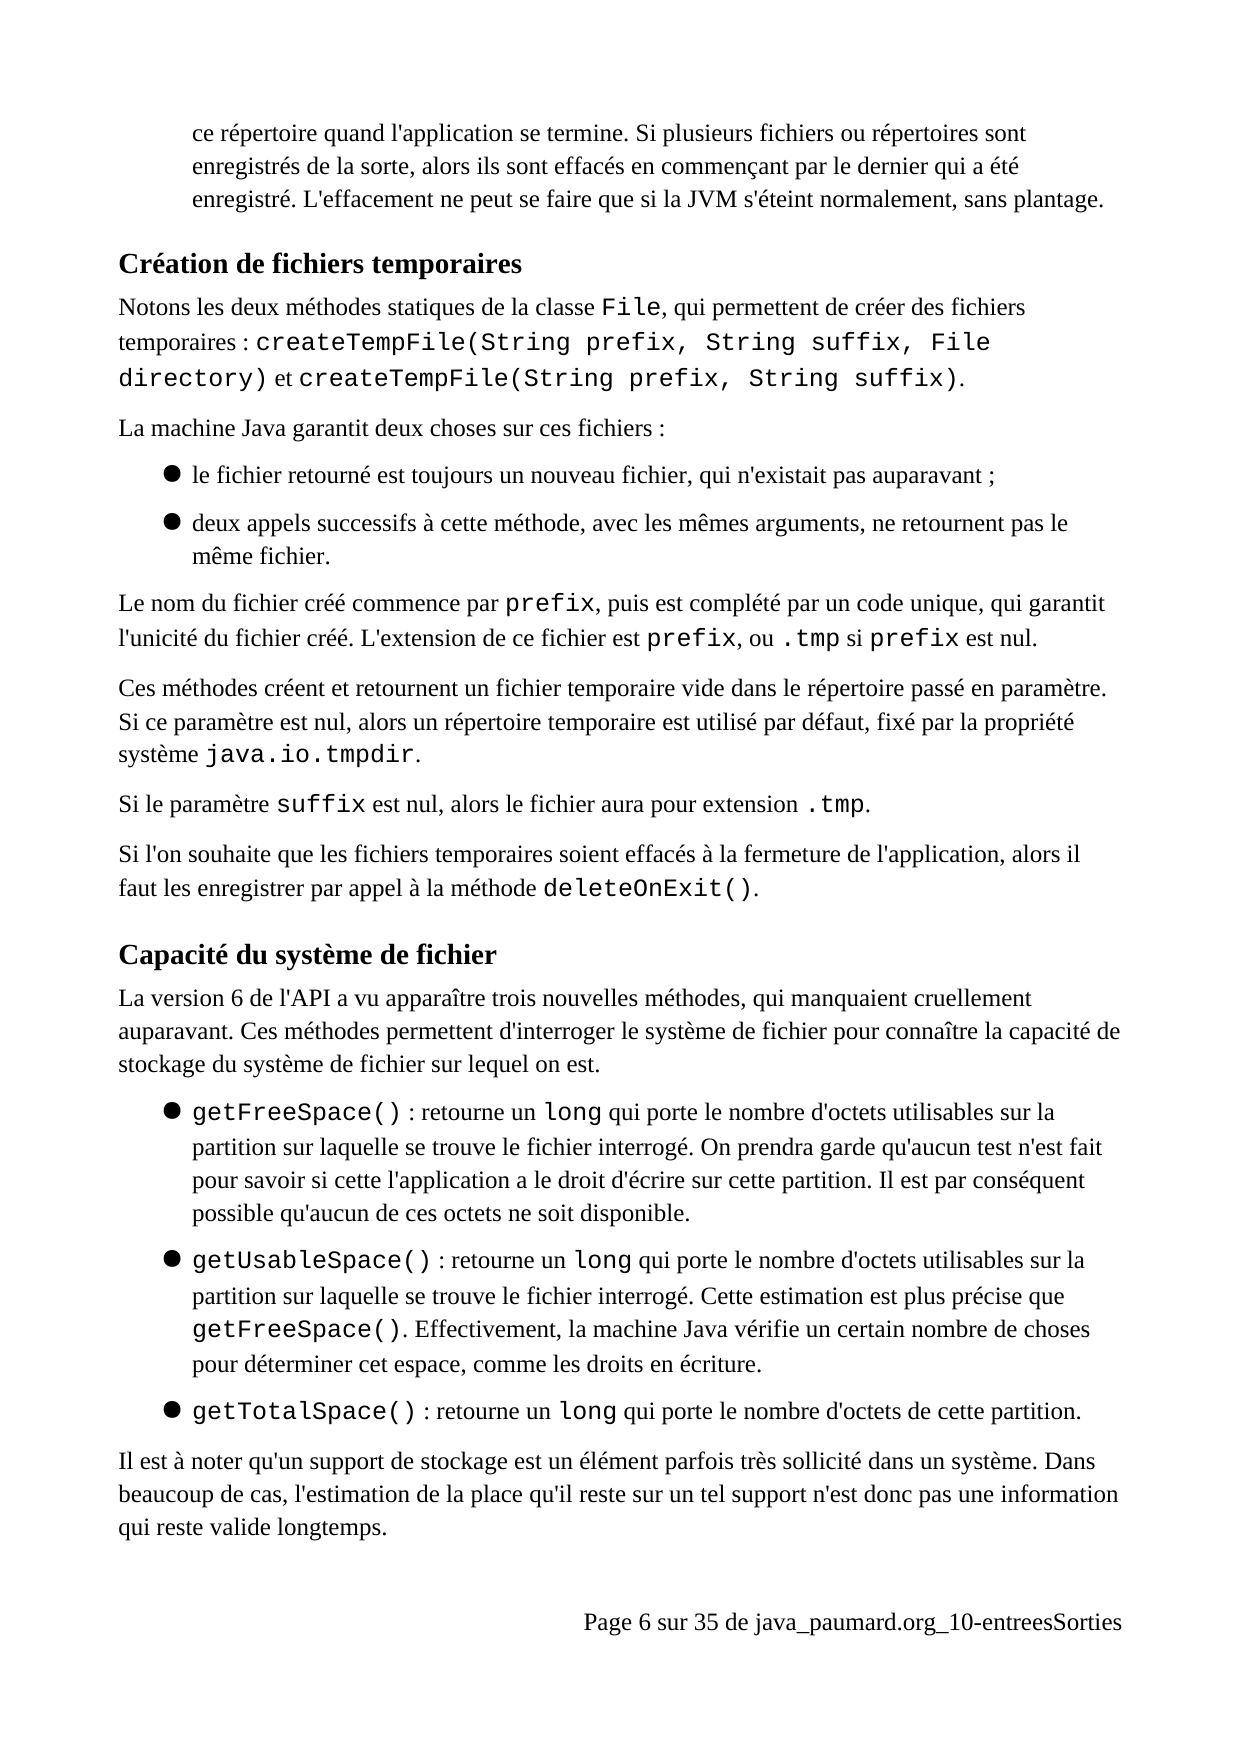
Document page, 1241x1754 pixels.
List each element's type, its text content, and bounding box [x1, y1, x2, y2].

text Notons les deux méthodes statiques de la classe File, qui permettent de créer des fichiers temporaires : createTempFile(String prefix, String suffix, File directory) et createTempFile(String prefix, String suffix). [118, 292, 1122, 393]
subtitle Création de fichiers temporaires [118, 246, 1122, 280]
list getTotalSpace() : retourne un long qui porte le nombre d'octets de cette partition. [162, 1396, 1122, 1427]
list getFreeSpace() : retourne un long qui porte le nombre d'octets utilisables sur la partition sur laquelle se trouve le fichier interrogé. On prendra garde qu'aucun test n'est fait pour savoir si cette l'application a le droit d'écrire sur cette partition. Il est par conséquent possible qu'aucun de ces octets ne soit disponible. [162, 1097, 1122, 1227]
text Si l'on souhaite que les fichiers temporaires soient effacés à la fermeture de l'application, alors il faut les enregistrer par appel à la méthode deleteOnExit(). [118, 839, 1122, 903]
text Ces méthodes créent et retournent un fichier temporaire vide dans le répertoire passé en paramètre. Si ce paramètre est nul, alors un répertoire temporaire est utilisé par défaut, fixé par la propriété système java.io.tmpdir. [118, 673, 1122, 770]
subtitle Capacité du système de fichier [118, 937, 1122, 971]
list getUsableSpace() : retourne un long qui porte le nombre d'octets utilisables sur la partition sur laquelle se trouve le fichier interrogé. Cette estimation est plus précise que getFreeSpace(). Effectivement, la machine Java vérifie un certain nombre de choses pour déterminer cet espace, comme les droits en écriture. [162, 1246, 1122, 1378]
list deux appels successifs à cette méthode, avec les mêmes arguments, ne retournent pas le même fichier. [162, 508, 1122, 569]
text Le nom du fichier créé commence par prefix, puis est complété par un code unique, qui garantit l'unicité du fichier créé. L'extension de ce fichier est prefix, ou .tmp si prefix est nul. [118, 588, 1122, 654]
text Si le paramètre suffix est nul, alors le fichier aura pour extension .tmp. [118, 789, 1122, 820]
text La machine Java garantit deux choses sur ces fichiers : [118, 413, 1122, 441]
text Il est à noter qu'un support de stockage est un élément parfois très sollicité dans un système. Dans beaucoup de cas, l'estimation de la place qu'il reste sur un tel support n'est donc pas une information qui reste valide longtemps. [118, 1446, 1122, 1541]
text La version 6 de l'API a vu apparaître trois nouvelles méthodes, qui manquaient cruellement auparavant. Ces méthodes permettent d'interroger le système de fichier pour connaître la capacité de stockage du système de fichier sur lequel on est. [118, 983, 1122, 1078]
list le fichier retourné est toujours un nouveau fichier, qui n'existait pas auparavant ; [162, 460, 1122, 489]
list ce répertoire quand l'application se termine. Si plusieurs fichiers ou répertoires sont enregistrés de la sorte, alors ils sont effacés en commençant par le dernier qui a été enregistré. L'effacement ne peut se faire que si la JVM s'éteint normalement, sans plantage. [162, 118, 1122, 213]
